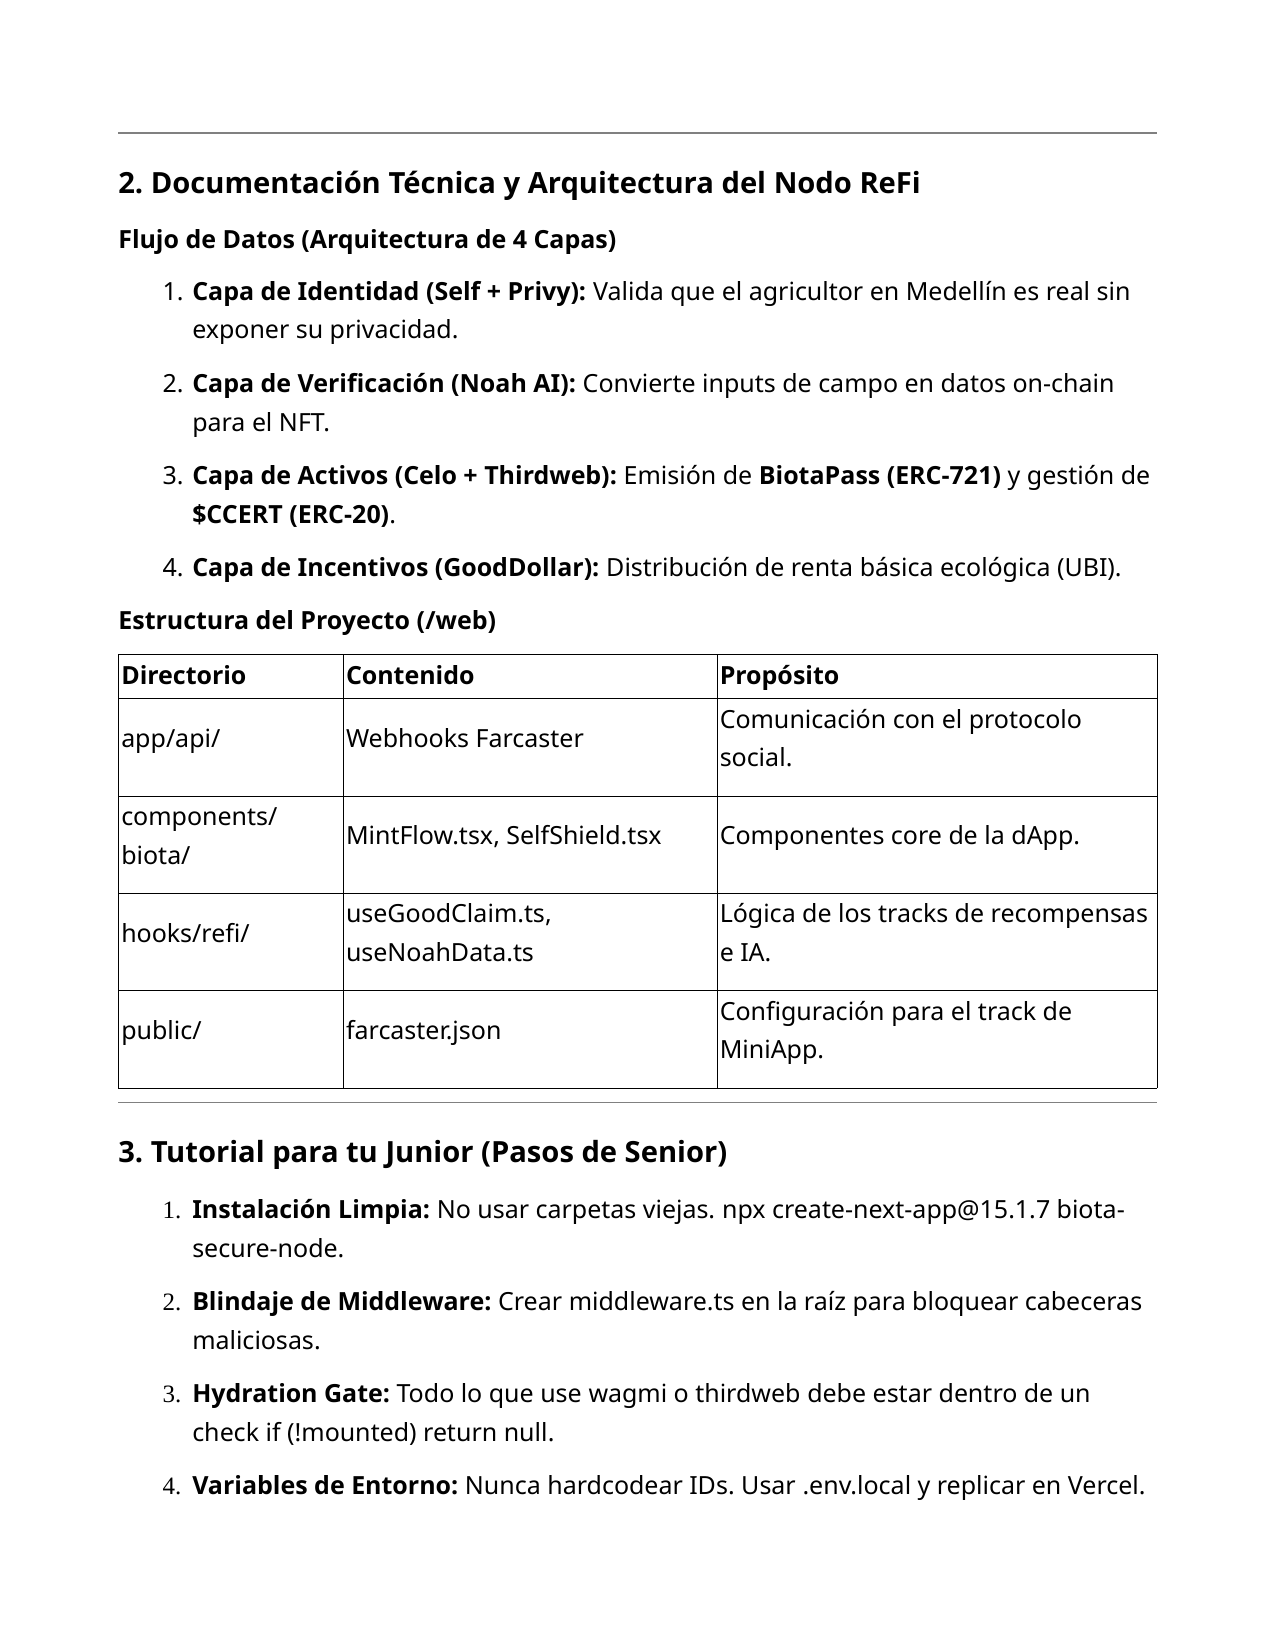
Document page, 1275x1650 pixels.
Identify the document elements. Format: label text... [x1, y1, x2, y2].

table_cell components/biota/ [119, 797, 343, 893]
table_cell useGoodClaim.ts, useNoahData.ts [344, 894, 717, 990]
subtitle 2. Documentación Técnica y Arquitectura del Nodo ReFi [118, 162, 1157, 202]
table_cell public/ [119, 991, 343, 1087]
table_cell Componentes core de la dApp. [718, 797, 1157, 893]
table_cell Configuración para el track de MiniApp. [718, 991, 1157, 1087]
list Capa de Incentivos (GoodDollar): Distribución de renta básica ecológica (UBI). [162, 550, 1157, 584]
subtitle Estructura del Proyecto (/web) [118, 603, 1157, 637]
list Instalación Limpia: No usar carpetas viejas. npx create-next-app@15.1.7 biota-secure-node. [162, 1192, 1157, 1264]
table_cell hooks/refi/ [119, 894, 343, 990]
table_header Propósito [718, 655, 1157, 698]
table_cell Webhooks Farcaster [344, 699, 717, 796]
list Blindaje de Middleware: Crear middleware.ts en la raíz para bloquear cabeceras maliciosas. [162, 1284, 1157, 1356]
table_cell farcaster.json [344, 991, 717, 1087]
list Capa de Activos (Celo + Thirdweb): Emisión de BiotaPass (ERC-721) y gestión de $CCERT (ERC-20). [162, 458, 1157, 530]
subtitle Flujo de Datos (Arquitectura de 4 Capas) [118, 222, 1157, 256]
table_cell Lógica de los tracks de recompensas e IA. [718, 894, 1157, 990]
list Capa de Verificación (Noah AI): Convierte inputs de campo en datos on-chain para el NFT. [162, 366, 1157, 438]
table_cell Comunicación con el protocolo social. [718, 699, 1157, 796]
table_header Directorio [119, 655, 343, 698]
list Hydration Gate: Todo lo que use wagmi o thirdweb debe estar dentro de un check if (!mounted) return null. [162, 1376, 1157, 1448]
list Variables de Entorno: Nunca hardcodear IDs. Usar .env.local y replicar en Vercel. [162, 1468, 1157, 1502]
table_cell app/api/ [119, 699, 343, 796]
subtitle 3. Tutorial para tu Junior (Pasos de Senior) [118, 1132, 1157, 1171]
list Capa de Identidad (Self + Privy): Valida que el agricultor en Medellín es real sin exponer su privacidad. [162, 273, 1157, 346]
table_header Contenido [344, 655, 717, 698]
table_cell MintFlow.tsx, SelfShield.tsx [344, 797, 717, 893]
